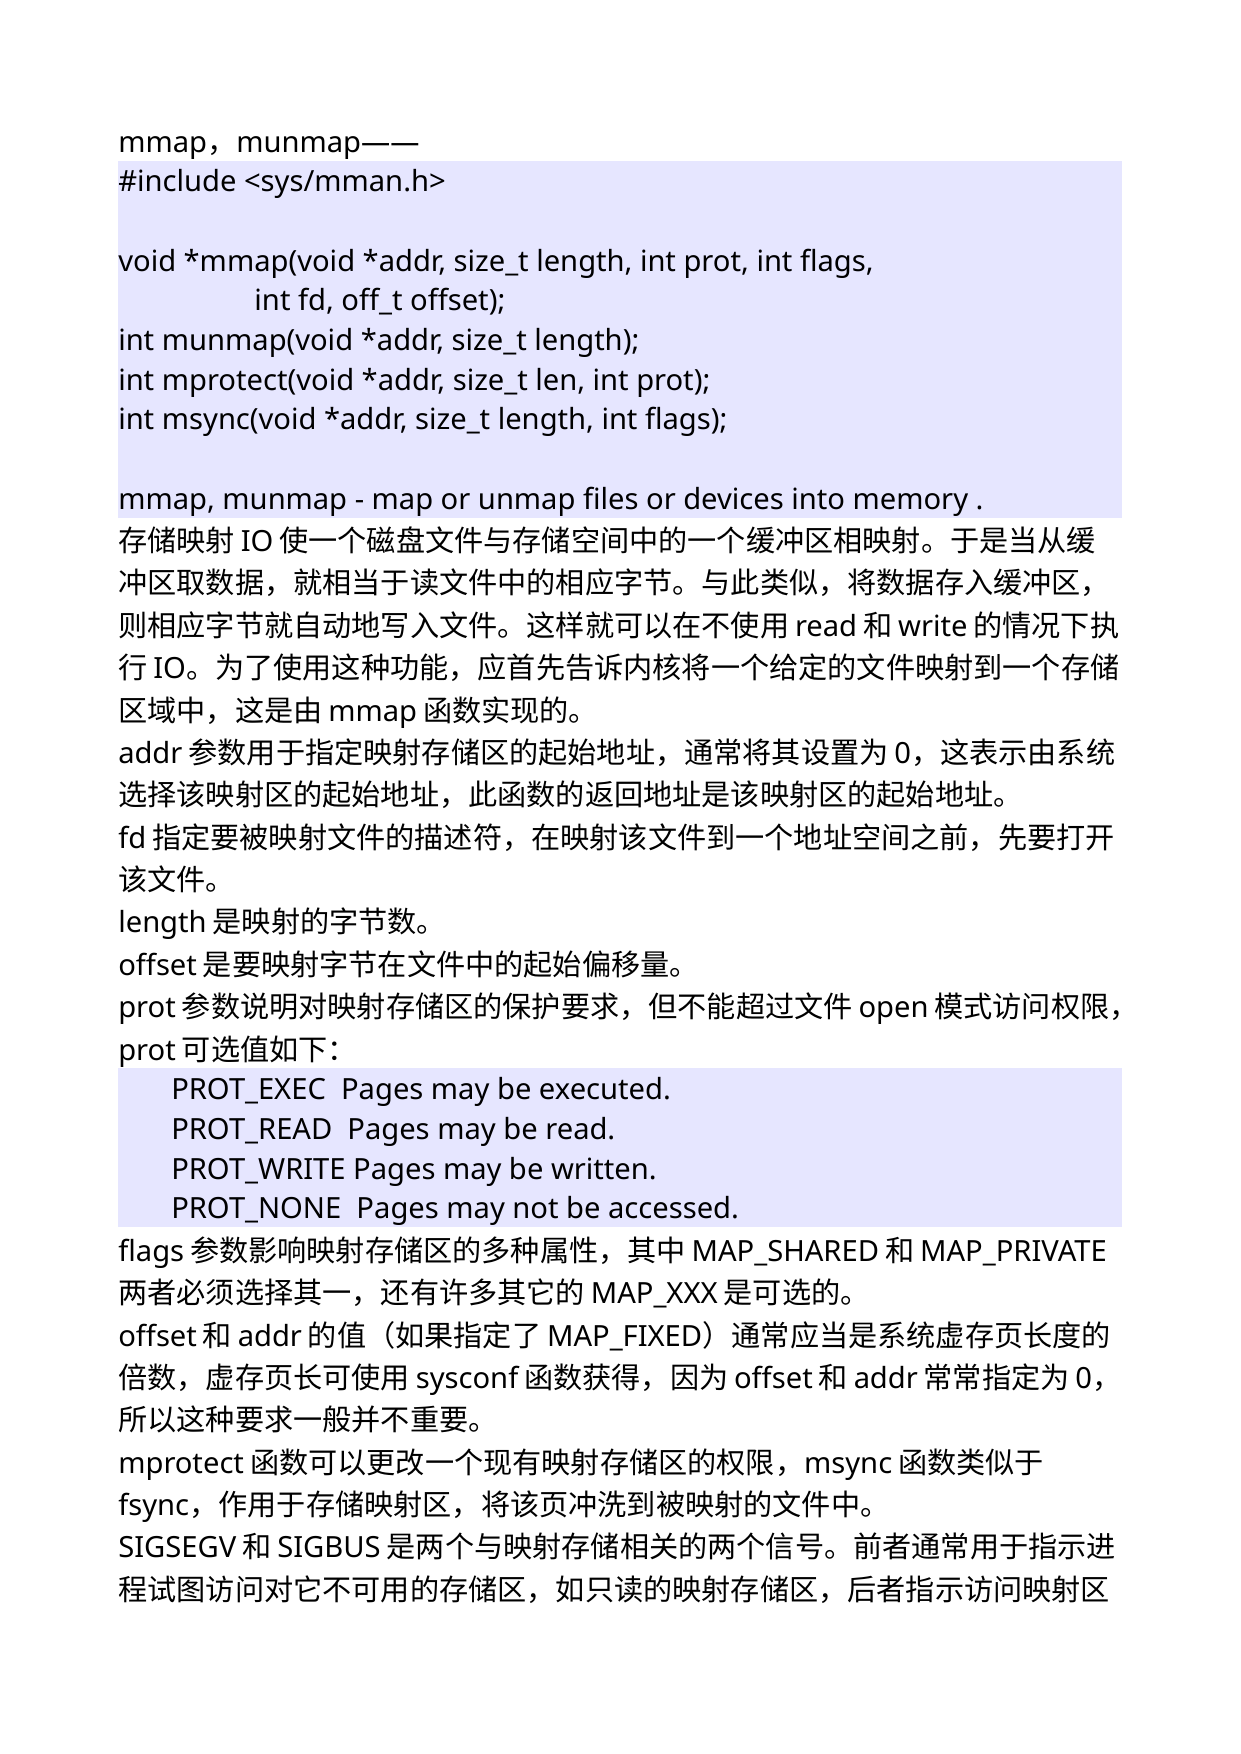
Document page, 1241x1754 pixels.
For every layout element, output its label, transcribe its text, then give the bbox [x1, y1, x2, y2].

text PROT_READ Pages may be read. [118, 1108, 1122, 1148]
text flags参数影响映射存储区的多种属性，其中MAP_SHARED和MAP_PRIVATE两者必须选择其一，还有许多其它的MAP_XXX是可选的。 [118, 1227, 1122, 1312]
text prot参数说明对映射存储区的保护要求，但不能超过文件open模式访问权限，prot可选值如下： [118, 984, 1122, 1068]
text offset和addr的值（如果指定了MAP_FIXED）通常应当是系统虚存页长度的倍数，虚存页长可使用sysconf函数获得，因为offset和addr常常指定为0，所以这种要求一般并不重要。 [118, 1312, 1122, 1439]
text void *mmap(void *addr, size_t length, int prot, int flags, [118, 240, 1122, 279]
text fd指定要被映射文件的描述符，在映射该文件到一个地址空间之前，先要打开该文件。 [118, 814, 1122, 899]
text offset是要映射字节在文件中的起始偏移量。 [118, 941, 1122, 984]
text int mprotect(void *addr, size_t len, int prot); [118, 359, 1122, 399]
text addr参数用于指定映射存储区的起始地址，通常将其设置为0，这表示由系统选择该映射区的起始地址，此函数的返回地址是该映射区的起始地址。 [118, 729, 1122, 814]
text PROT_WRITE Pages may be written. [118, 1148, 1122, 1188]
text int msync(void *addr, size_t length, int flags); [118, 399, 1122, 438]
text PROT_NONE Pages may not be accessed. [118, 1188, 1122, 1227]
text int munmap(void *addr, size_t length); [118, 319, 1122, 359]
text SIGSEGV和SIGBUS是两个与映射存储相关的两个信号。前者通常用于指示进程试图访问对它不可用的存储区，如只读的映射存储区，后者指示访问映射区 [118, 1524, 1122, 1609]
text mmap, munmap - map or unmap files or devices into memory . [118, 478, 1122, 518]
text PROT_EXEC Pages may be executed. [118, 1068, 1122, 1108]
text int fd, off_t offset); [118, 279, 1122, 319]
text length是映射的字节数。 [118, 899, 1122, 941]
text mmap，munmap—— [118, 118, 1122, 161]
text #include <sys/mman.h> [118, 161, 1122, 200]
text 存储映射IO使一个磁盘文件与存储空间中的一个缓冲区相映射。于是当从缓冲区取数据，就相当于读文件中的相应字节。与此类似，将数据存入缓冲区，则相应字节就自动地写入文件。这样就可以在不使用read和write的情况下执行IO。为了使用这种功能，应首先告诉内核将一个给定的文件映射到一个存储区域中，这是由mmap函数实现的。 [118, 518, 1122, 729]
text mprotect函数可以更改一个现有映射存储区的权限，msync函数类似于fsync，作用于存储映射区，将该页冲洗到被映射的文件中。 [118, 1439, 1122, 1524]
